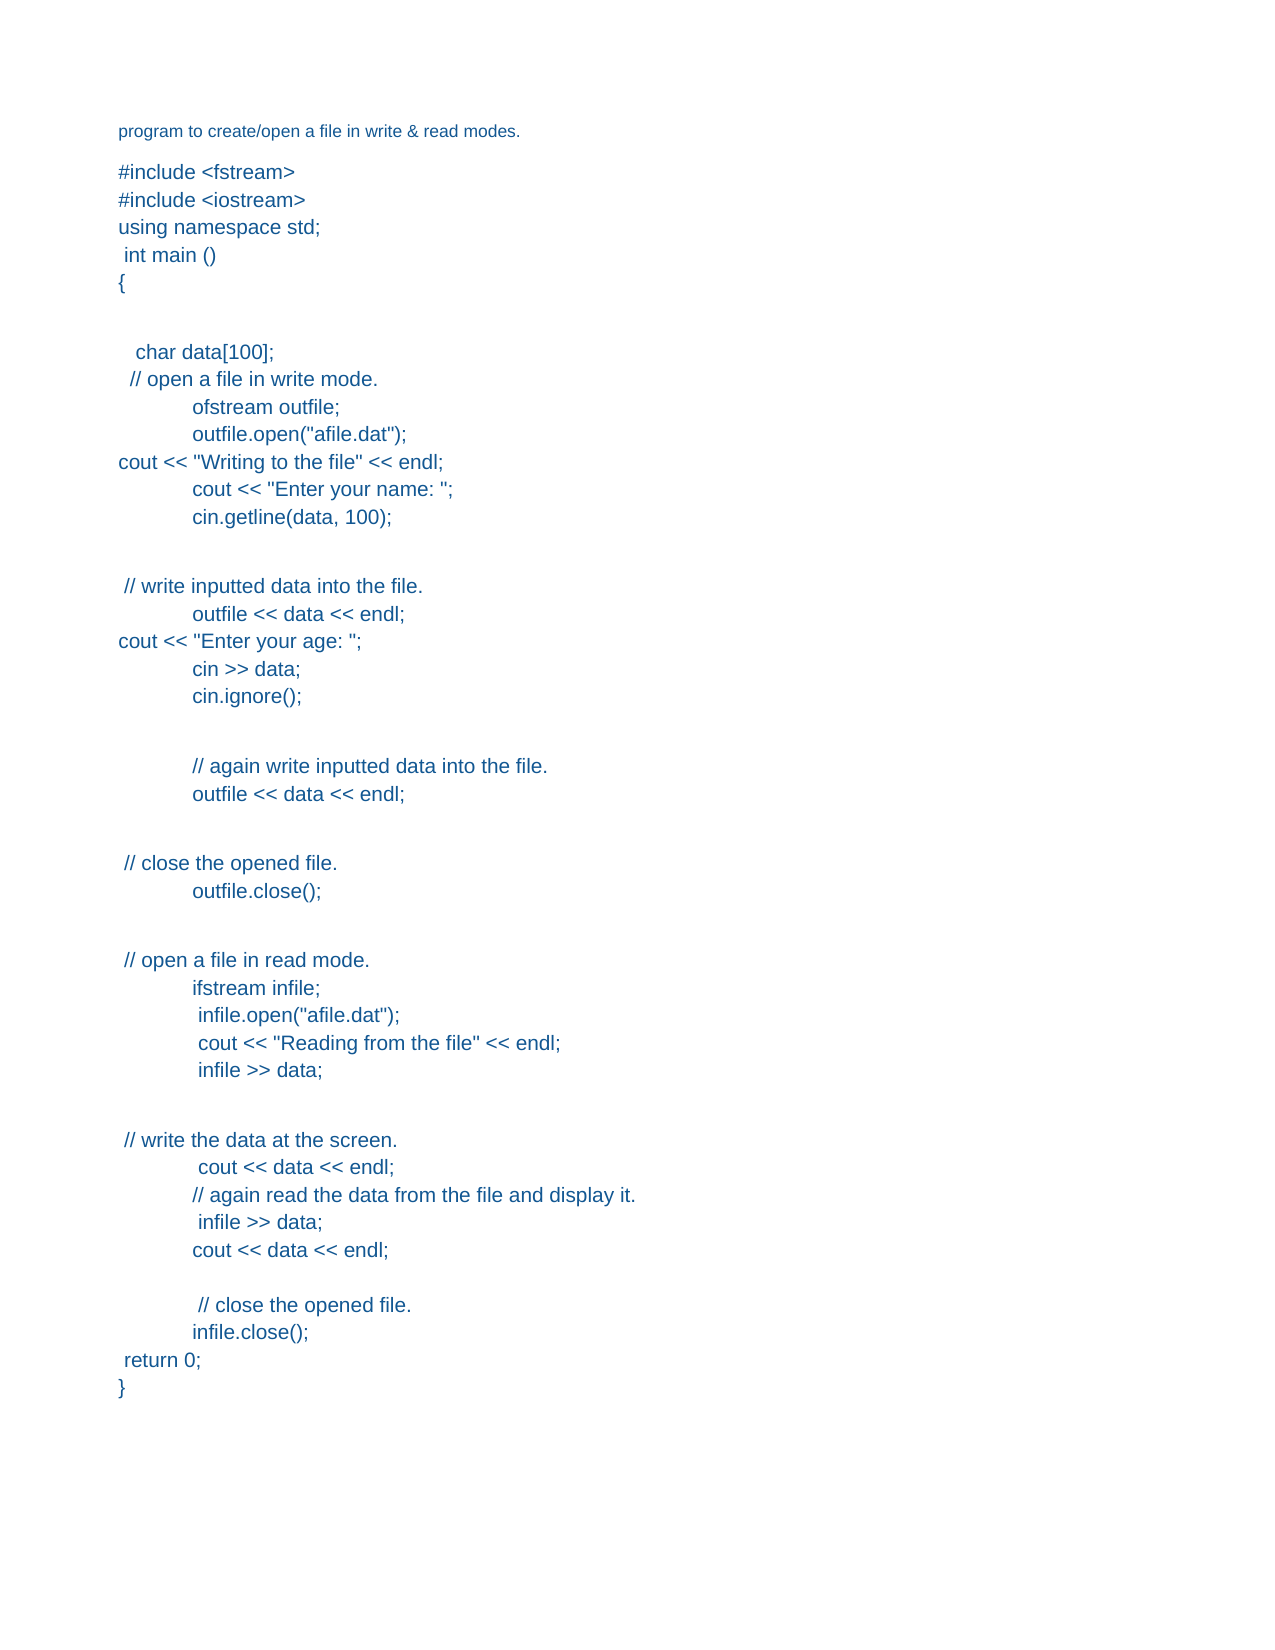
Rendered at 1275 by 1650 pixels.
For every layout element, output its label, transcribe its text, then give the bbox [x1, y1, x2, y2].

text program to create/open a file in write & read modes. [118, 118, 1157, 142]
text // open a file in read mode. ifstream infile; infile.open("afile.dat"); cout << "Reading from the file" << endl; infile >> data; [118, 921, 1157, 1082]
text // again write inputted data into the file. outfile << data << endl; [118, 726, 1157, 805]
text char data[100]; // open a file in write mode. ofstream outfile; outfile.open("afile.dat"); cout << "Writing to the file" << endl; cout << "Enter your name: "; cin.getline(data, 100); [118, 312, 1157, 529]
text #include <fstream> #include <iostream> using namespace std; int main () { [118, 160, 1157, 294]
text // write inputted data into the file. outfile << data << endl; cout << "Enter your age: "; cin >> data; cin.ignore(); [118, 547, 1157, 708]
text // close the opened file. outfile.close(); [118, 823, 1157, 902]
text // write the data at the screen. cout << data << endl; // again read the data from the file and display it. infile >> data; cout << data << endl; // close the opened file. infile.close(); return 0; } [118, 1100, 1157, 1427]
